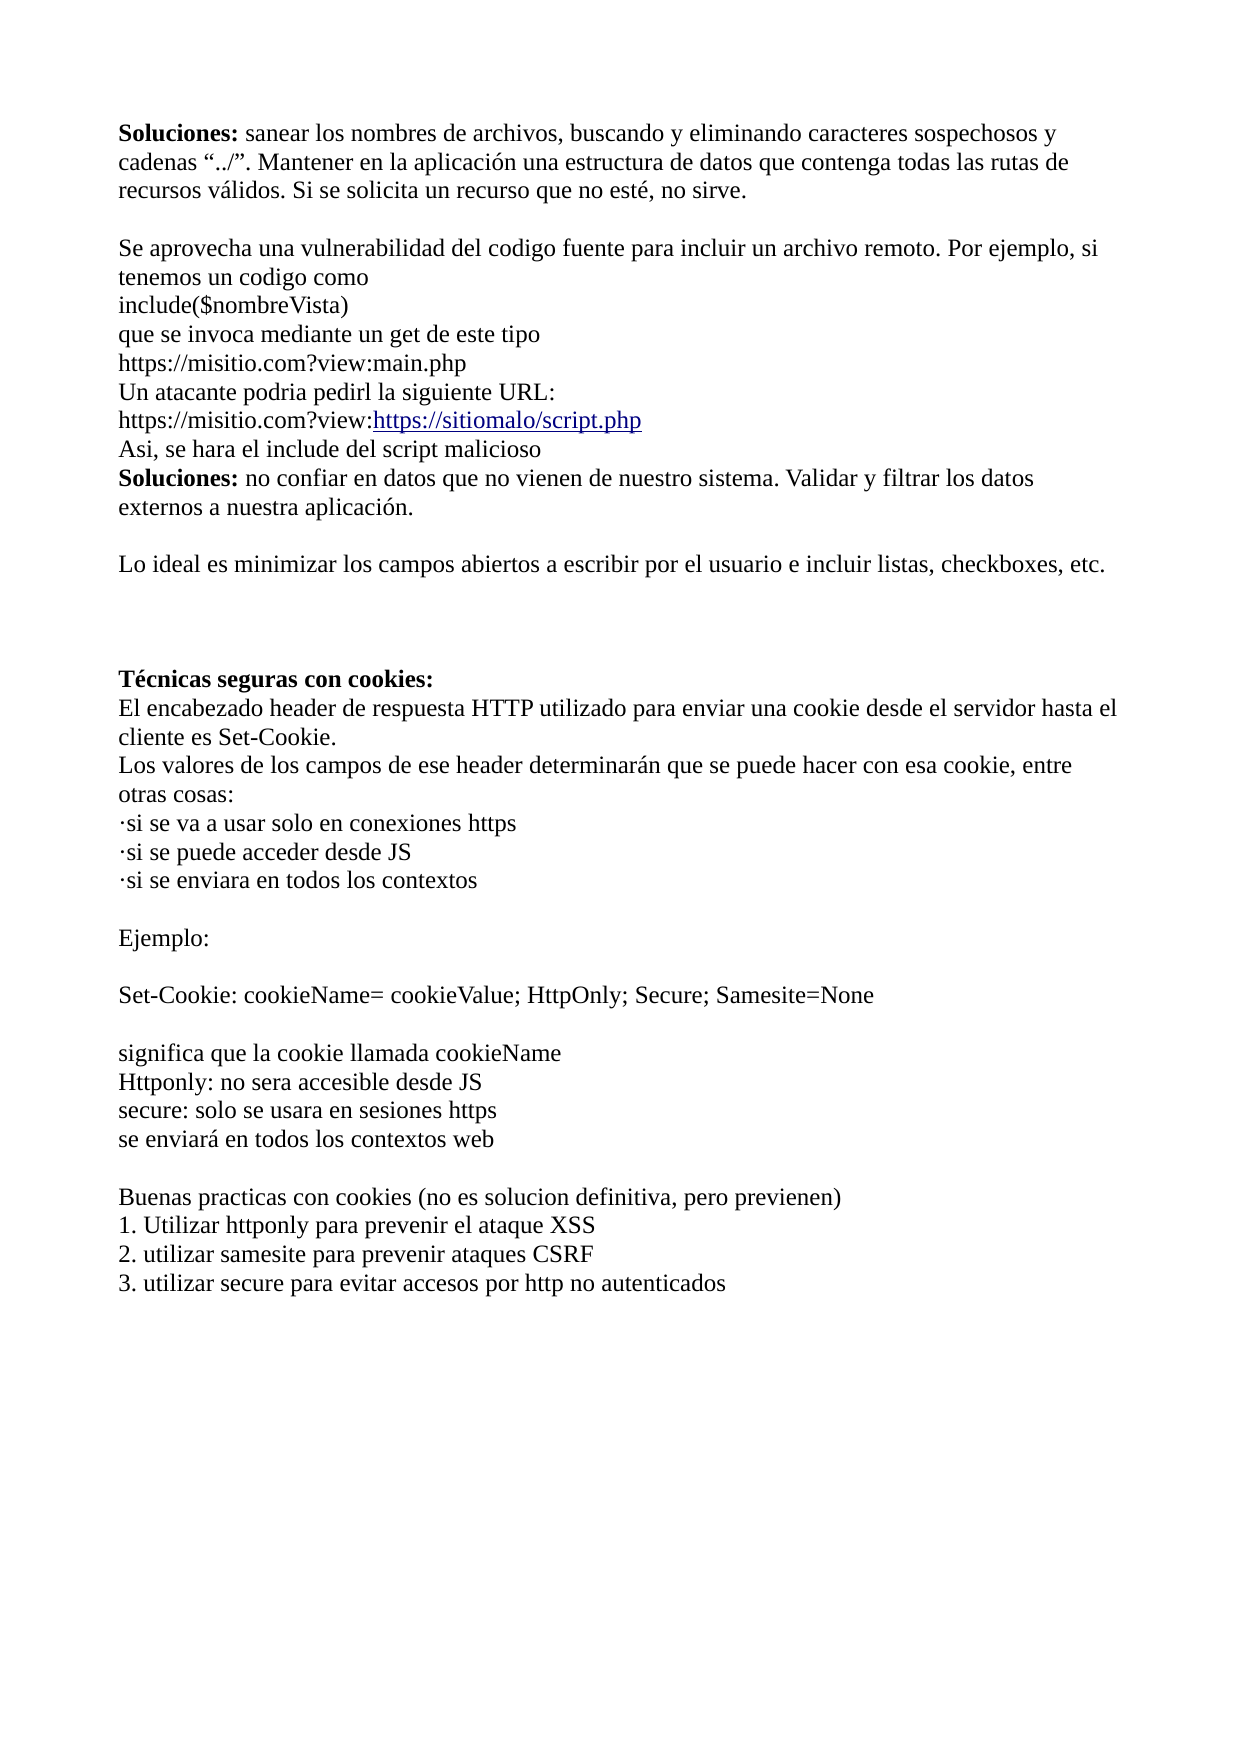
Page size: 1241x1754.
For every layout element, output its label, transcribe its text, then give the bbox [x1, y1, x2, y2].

text Httponly: no sera accesible desde JS [118, 1067, 1122, 1096]
text 2. utilizar samesite para prevenir ataques CSRF [118, 1239, 1122, 1268]
text Soluciones: sanear los nombres de archivos, buscando y eliminando caracteres sospechosos y cadenas “../”. Mantener en la aplicación una estructura de datos que contenga todas las rutas de recursos válidos. Si se solicita un recurso que no esté, no sirve. [118, 118, 1122, 204]
text https://misitio.com?view:https://sitiomalo/script.php [118, 406, 1122, 434]
text significa que la cookie llamada cookieName [118, 1038, 1122, 1067]
text que se invoca mediante un get de este tipo [118, 319, 1122, 348]
text https://misitio.com?view:main.php [118, 348, 1122, 377]
text ·si se puede acceder desde JS [118, 837, 1122, 866]
text Soluciones: no confiar en datos que no vienen de nuestro sistema. Validar y filtrar los datos externos a nuestra aplicación. [118, 463, 1122, 521]
text 3. utilizar secure para evitar accesos por http no autenticados [118, 1268, 1122, 1297]
text Técnicas seguras con cookies: [118, 664, 1122, 693]
text Buenas practicas con cookies (no es solucion definitiva, pero previenen) [118, 1182, 1122, 1211]
text Lo ideal es minimizar los campos abiertos a escribir por el usuario e incluir listas, checkboxes, etc. [118, 549, 1122, 578]
text Un atacante podria pedirl la siguiente URL: [118, 377, 1122, 406]
text ·si se enviara en todos los contextos [118, 866, 1122, 894]
text se enviará en todos los contextos web [118, 1124, 1122, 1153]
text El encabezado header de respuesta HTTP utilizado para enviar una cookie desde el servidor hasta el cliente es Set-Cookie. [118, 693, 1122, 751]
text secure: solo se usara en sesiones https [118, 1096, 1122, 1124]
text Asi, se hara el include del script malicioso [118, 434, 1122, 463]
text Se aprovecha una vulnerabilidad del codigo fuente para incluir un archivo remoto. Por ejemplo, si tenemos un codigo como [118, 233, 1122, 291]
text Set-Cookie: cookieName= cookieValue; HttpOnly; Secure; Samesite=None [118, 981, 1122, 1009]
text Ejemplo: [118, 923, 1122, 952]
text include($nombreVista) [118, 291, 1122, 319]
text Los valores de los campos de ese header determinarán que se puede hacer con esa cookie, entre otras cosas: [118, 751, 1122, 808]
text ·si se va a usar solo en conexiones https [118, 808, 1122, 837]
text 1. Utilizar httponly para prevenir el ataque XSS [118, 1211, 1122, 1239]
